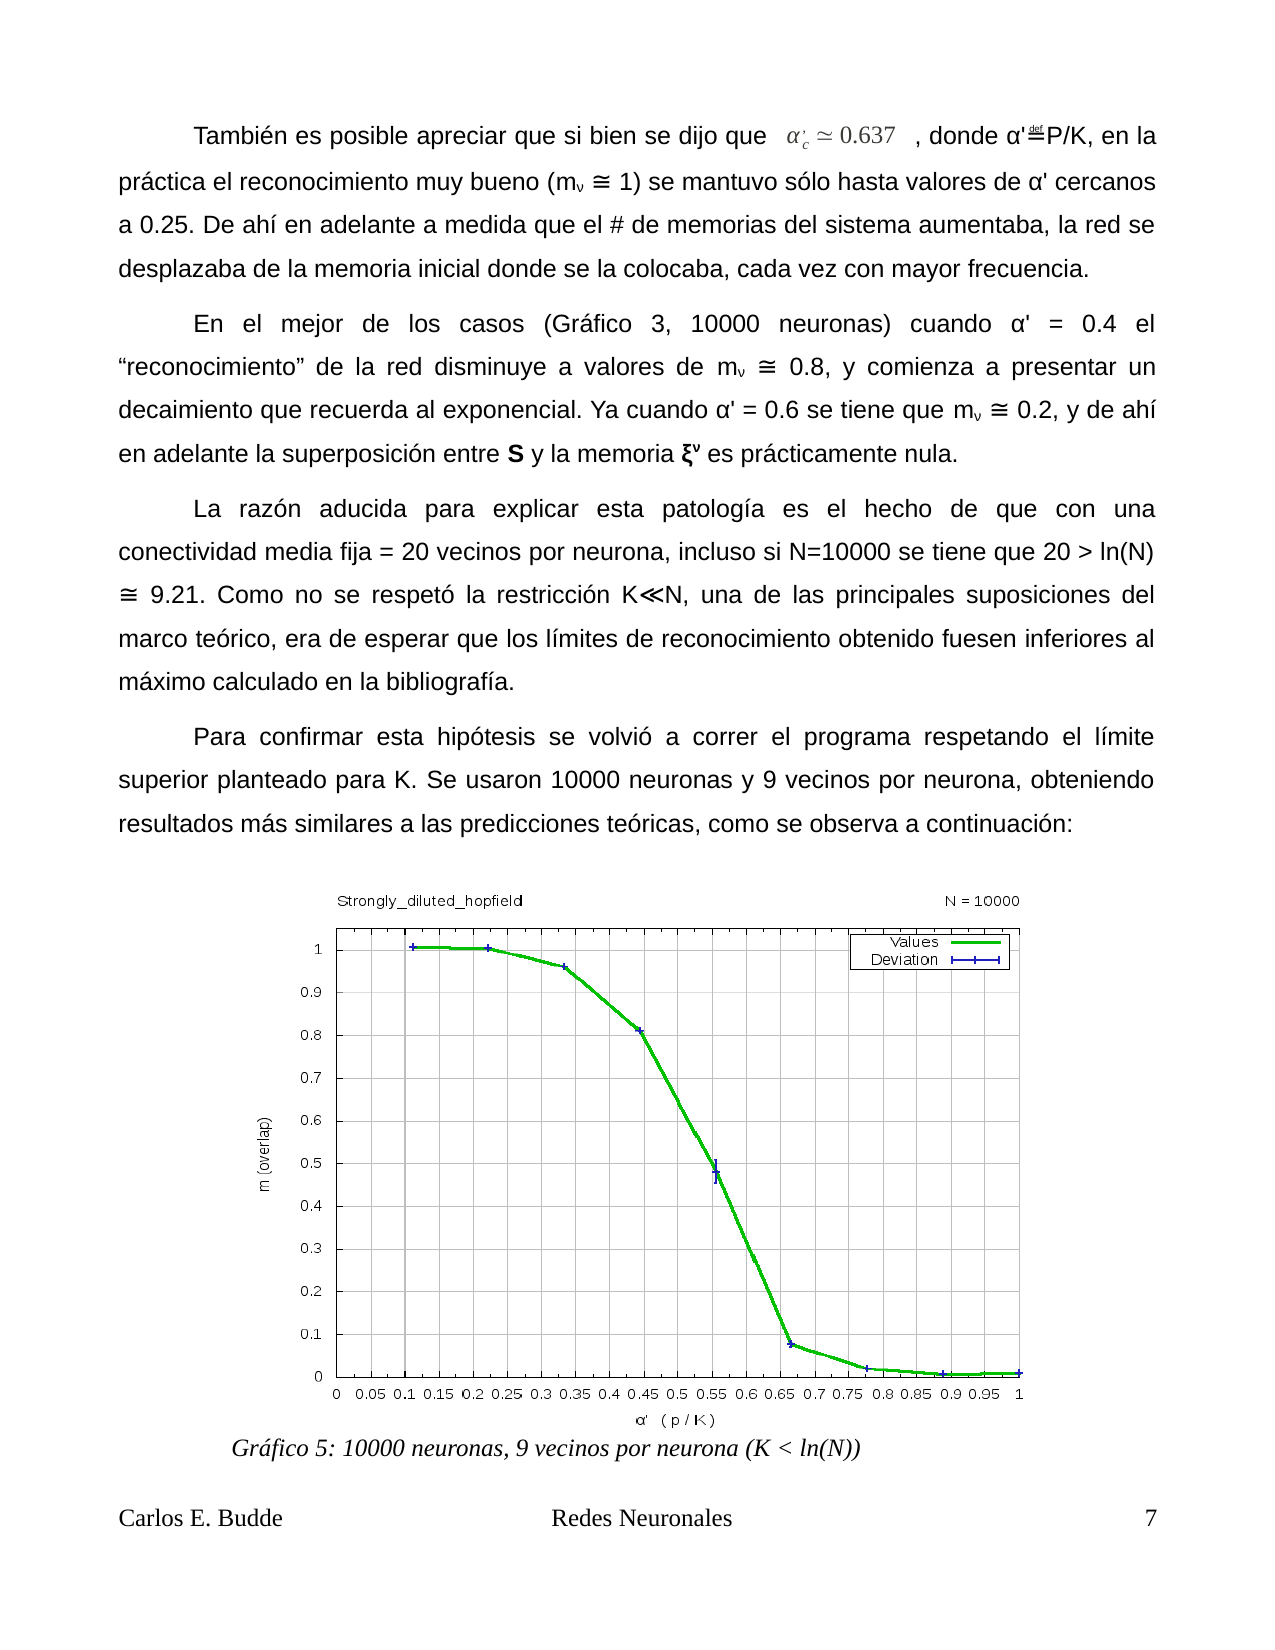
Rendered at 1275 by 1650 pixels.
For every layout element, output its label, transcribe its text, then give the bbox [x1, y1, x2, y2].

text En el mejor de los casos (Gráfico 3, 10000 neuronas) cuando α' = 0.4 el “reconocimiento” de la red disminuye a valores de mν ≅ 0.8, y comienza a presentar un decaimiento que recuerda al exponencial. Ya cuando α' = 0.6 se tiene que mν ≅ 0.2, y de ahí en adelante la superposición entre S y la memoria ξν es prácticamente nula. [118, 309, 1157, 467]
text También es posible apreciar que si bien se dijo que, donde α'≝P/K, en la práctica el reconocimiento muy bueno (mν ≅ 1) se mantuvo sólo hasta valores de α' cercanos a 0.25. De ahí en adelante a medida que el # de memorias del sistema aumentaba, la red se desplazaba de la memoria inicial donde se la colocaba, cada vez con mayor frecuencia. [118, 118, 1157, 282]
text La razón aducida para explicar esta patología es el hecho de que con una conectividad media fija = 20 vecinos por neurona, incluso si N=10000 se tiene que 20 > ln(N) ≅ 9.21. Como no se respetó la restricción K≪N, una de las principales suposiciones del marco teórico, era de esperar que los límites de reconocimiento obtenido fuesen inferiores al máximo calculado en la bibliografía. [118, 494, 1157, 695]
text Para confirmar esta hipótesis se volvió a correr el programa respetando el límite superior planteado para K. Se usaron 10000 neuronas y 9 vecinos por neurona, obteniendo resultados más similares a las predicciones teóricas, como se observa a continuación: [118, 722, 1157, 837]
text Gráfico 5: 10000 neuronas, 9 vecinos por neurona (K < ln(N)) [231, 1433, 1044, 1461]
picture [231, 876, 1045, 1433]
